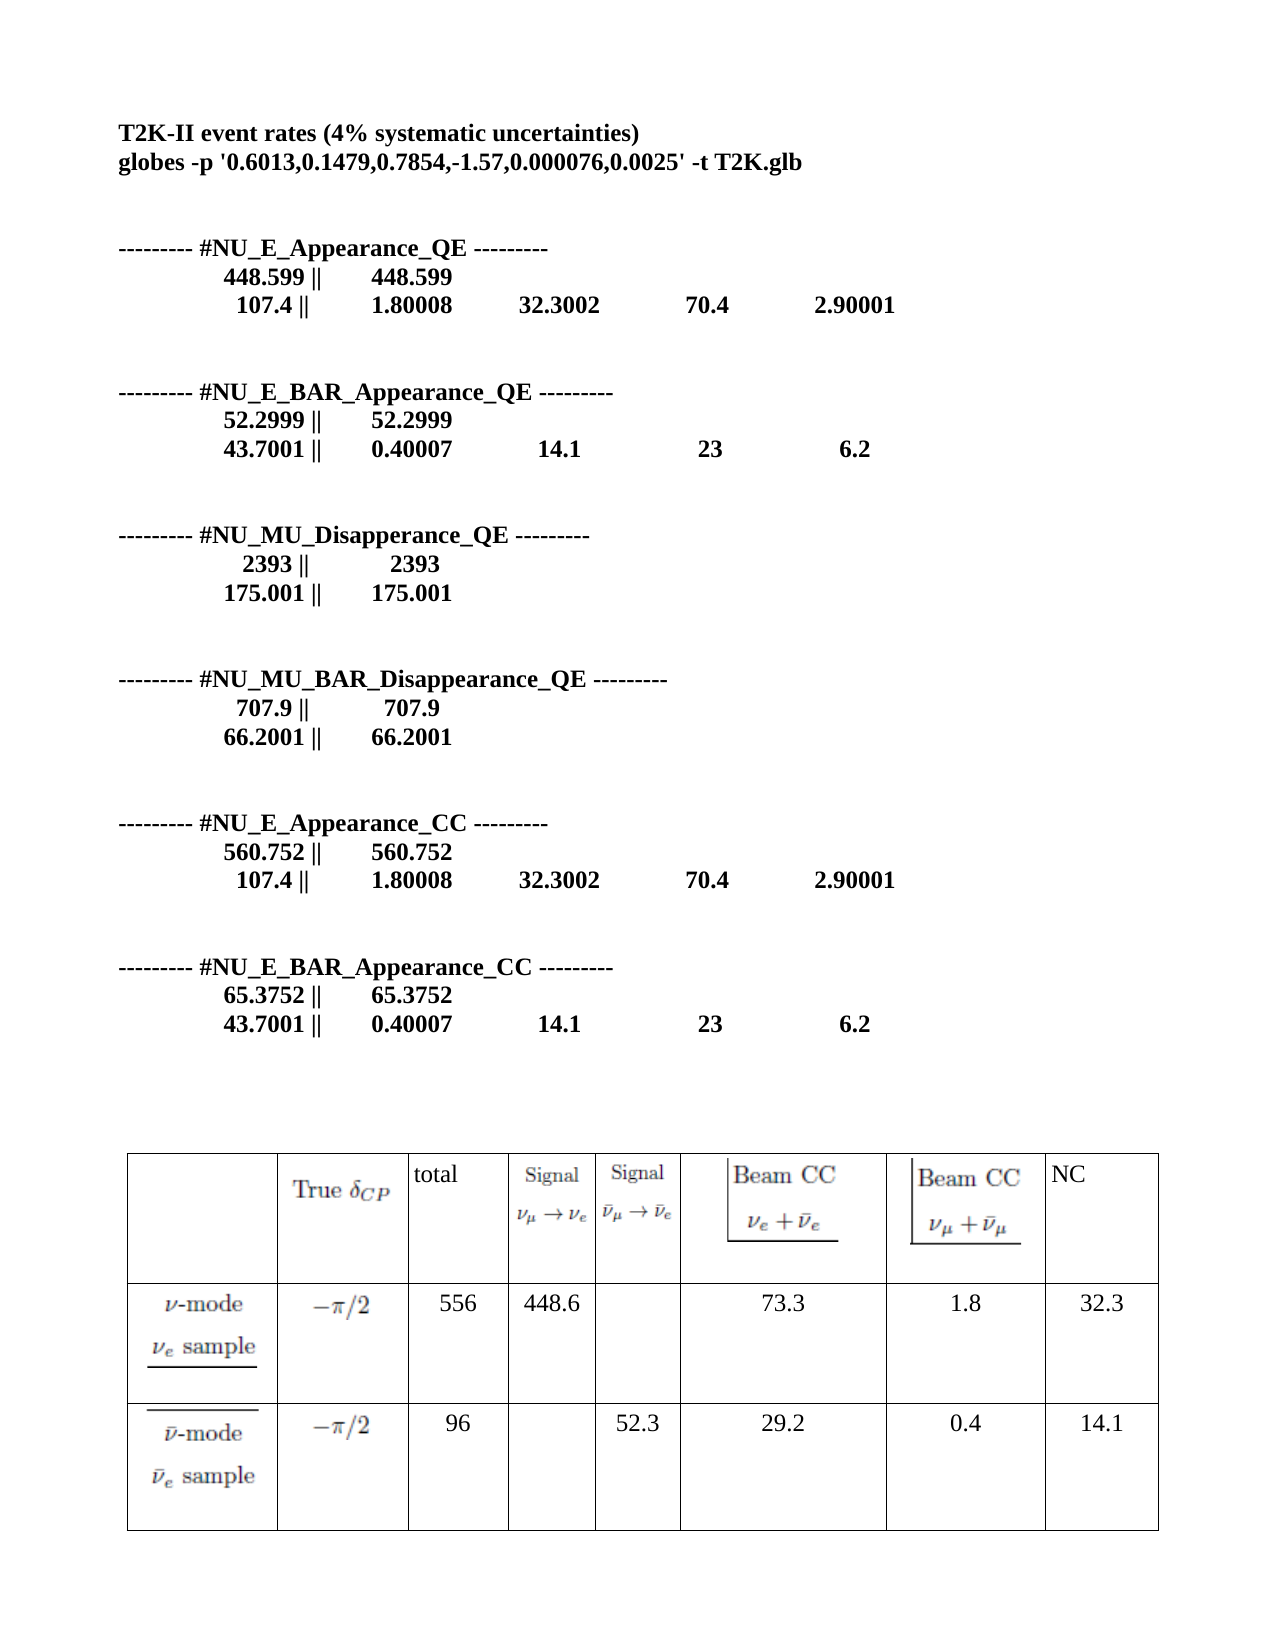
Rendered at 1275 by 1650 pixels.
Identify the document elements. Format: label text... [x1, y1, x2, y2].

picture [296, 1288, 388, 1320]
table_cell 1.8 [887, 1284, 1045, 1402]
picture [289, 1158, 395, 1206]
picture [910, 1158, 1022, 1248]
text 66.2001 || 66.2001 [118, 722, 1157, 751]
table_header [128, 1154, 277, 1282]
table_cell 0.4 [887, 1404, 1045, 1530]
picture [296, 1408, 388, 1440]
table_cell 73.3 [681, 1284, 886, 1402]
text T2K-II event rates (4% systematic uncertainties) [118, 118, 1157, 147]
table_cell 32.3 [1046, 1284, 1158, 1402]
text 52.2999 || 52.2999 [118, 406, 1157, 434]
text --------- #NU_MU_Disapperance_QE --------- [118, 521, 1157, 549]
text 448.599 || 448.599 [118, 262, 1157, 291]
table_cell 29.2 [681, 1404, 886, 1530]
text 107.4 || 1.80008 32.3002 70.4 2.90001 [118, 866, 1157, 894]
text 707.9 || 707.9 [118, 693, 1157, 722]
table_cell 14.1 [1046, 1404, 1158, 1530]
picture [144, 1408, 259, 1496]
text 560.752 || 560.752 [118, 837, 1157, 866]
text globes -p '0.6013,0.1479,0.7854,-1.57,0.000076,0.0025' -t T2K.glb [118, 147, 1157, 176]
table_header [887, 1154, 1045, 1282]
table_cell [596, 1284, 680, 1402]
table_cell [509, 1404, 595, 1530]
text 2393 || 2393 [118, 549, 1157, 578]
table_header [278, 1154, 408, 1282]
text --------- #NU_E_Appearance_QE --------- [118, 233, 1157, 262]
table_cell [128, 1404, 277, 1530]
text 43.7001 || 0.40007 14.1 23 6.2 [118, 434, 1157, 463]
table_cell [278, 1404, 408, 1530]
picture [146, 1288, 258, 1368]
table_cell [128, 1284, 277, 1402]
text 65.3752 || 65.3752 [118, 981, 1157, 1009]
table_cell 96 [409, 1404, 508, 1530]
text 175.001 || 175.001 [118, 578, 1157, 607]
table_cell 52.3 [596, 1404, 680, 1530]
table_header total [409, 1154, 508, 1282]
text 43.7001 || 0.40007 14.1 23 6.2 [118, 1009, 1157, 1038]
picture [601, 1158, 674, 1222]
text 107.4 || 1.80008 32.3002 70.4 2.90001 [118, 291, 1157, 319]
picture [513, 1158, 590, 1230]
text --------- #NU_E_BAR_Appearance_QE --------- [118, 377, 1157, 406]
picture [727, 1158, 839, 1242]
table_header [681, 1154, 886, 1282]
text --------- #NU_MU_BAR_Disappearance_QE --------- [118, 664, 1157, 693]
table_cell [278, 1284, 408, 1402]
text --------- #NU_E_BAR_Appearance_CC --------- [118, 952, 1157, 981]
table_header [509, 1154, 595, 1282]
text --------- #NU_E_Appearance_CC --------- [118, 808, 1157, 837]
table_cell 448.6 [509, 1284, 595, 1402]
table_header [596, 1154, 680, 1282]
table_header NC [1046, 1154, 1158, 1282]
table_cell 556 [409, 1284, 508, 1402]
